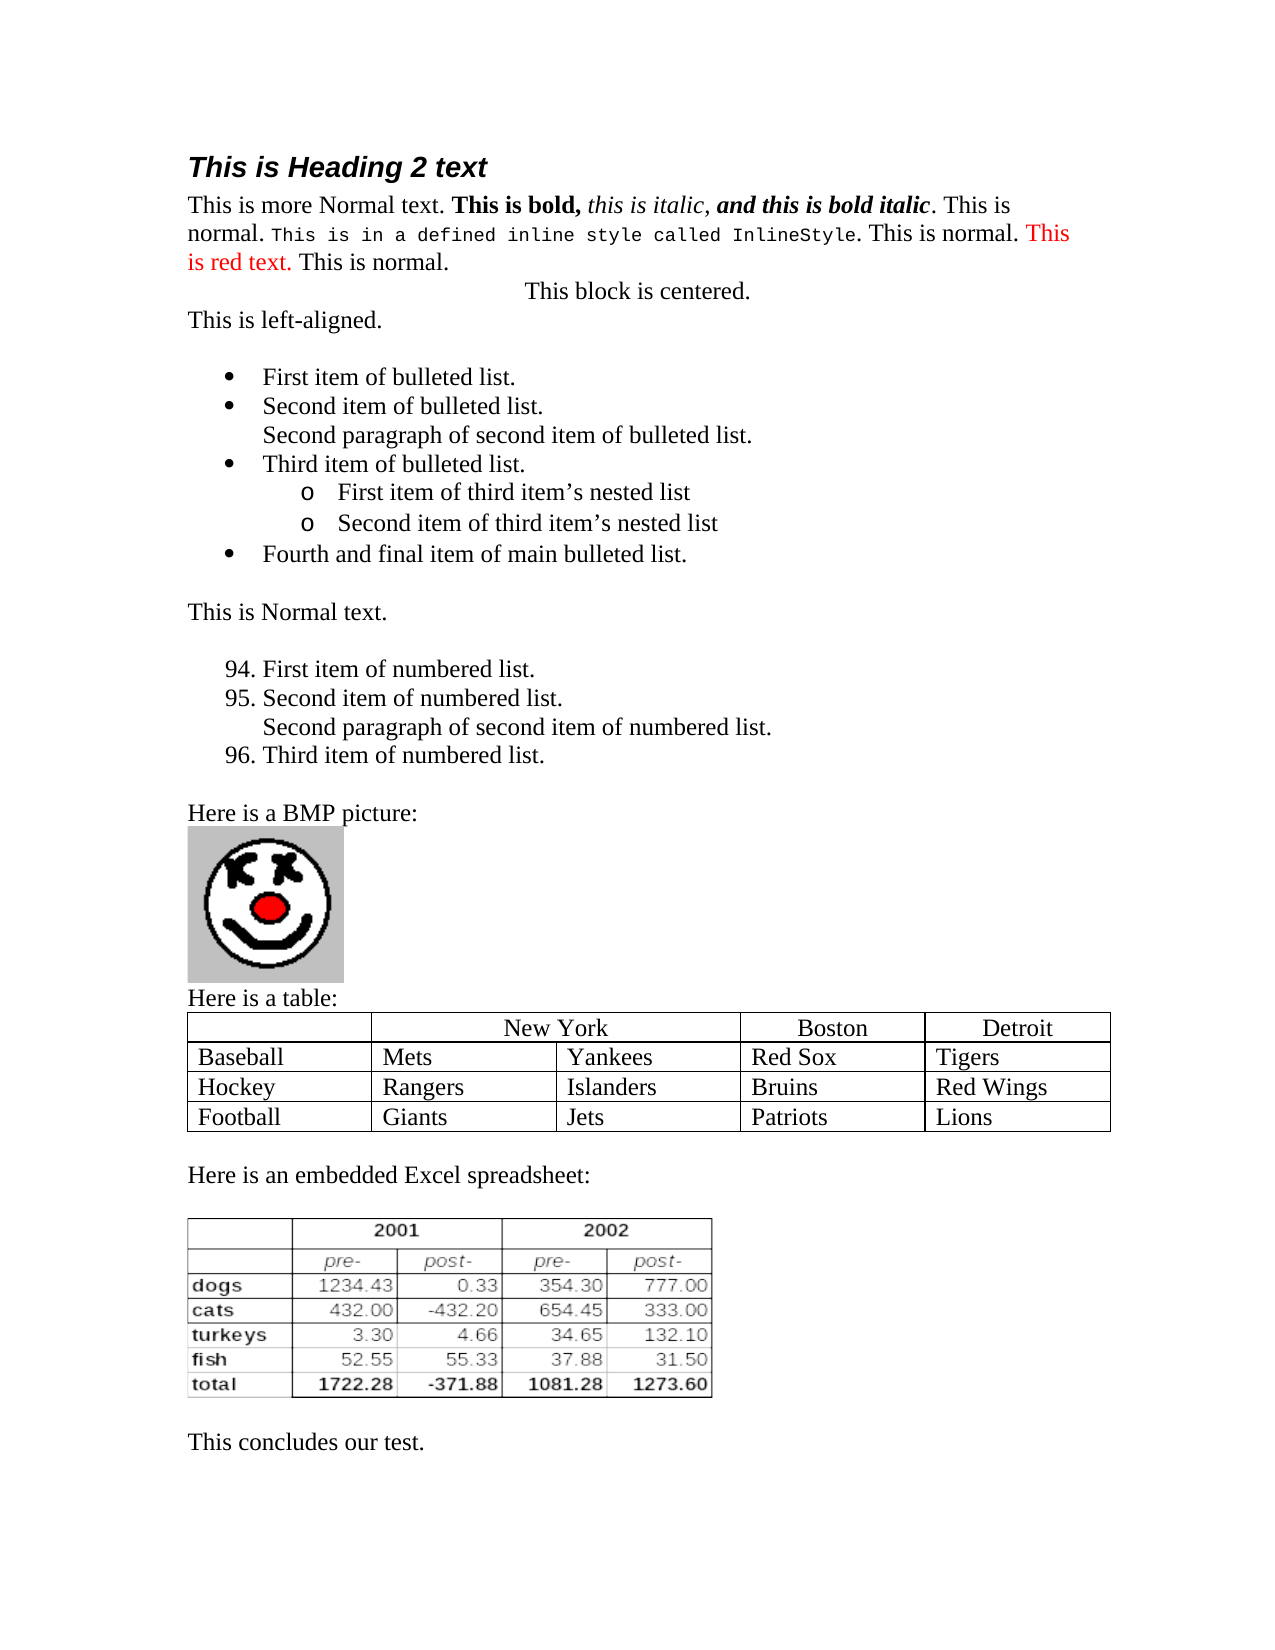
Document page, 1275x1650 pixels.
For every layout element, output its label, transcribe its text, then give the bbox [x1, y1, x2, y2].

table_cell Red Sox [741, 1043, 924, 1071]
text Second paragraph of second item of bulleted list. [262, 420, 1087, 449]
text This is left-aligned. [187, 305, 1087, 334]
table_cell Baseball [188, 1043, 371, 1071]
table_cell Lions [926, 1102, 1110, 1131]
list Second item of third item’s nested list [300, 508, 1087, 539]
table_cell Islanders [557, 1072, 740, 1101]
list Fourth and final item of main bulleted list. [225, 539, 1087, 568]
table_cell Patriots [741, 1102, 924, 1131]
list First item of third item’s nested list [300, 477, 1087, 508]
text Here is an embedded Excel spreadsheet: [187, 1161, 1087, 1189]
table_cell Giants [372, 1102, 556, 1131]
table_header Boston [741, 1013, 924, 1041]
list First item of numbered list. [225, 654, 1087, 683]
table_cell Jets [557, 1102, 740, 1131]
table_cell Tigers [926, 1043, 1110, 1071]
table_cell Football [188, 1102, 371, 1131]
text Here is a BMP picture: [187, 798, 1087, 827]
list Second item of bulleted list. [225, 391, 1087, 420]
text This block is centered. [187, 276, 1087, 305]
table_cell Hockey [188, 1072, 371, 1101]
table_cell Bruins [741, 1072, 924, 1101]
list Third item of numbered list. [225, 740, 1087, 769]
text This is more Normal text. This is bold, this is italic, and this is bold italic. This is normal. This is in a defined inline style called InlineStyle. This is normal. This is red text. This is normal. [187, 190, 1087, 276]
table_header New York [372, 1013, 740, 1041]
text Here is a table: [187, 983, 1087, 1012]
text This is Normal text. [187, 597, 1087, 625]
table_header Detroit [926, 1013, 1110, 1041]
table_cell Mets [372, 1043, 556, 1071]
list Third item of bulleted list. [225, 449, 1087, 477]
table_cell Red Wings [926, 1072, 1110, 1101]
table_header [188, 1013, 371, 1041]
table_cell Yankees [557, 1043, 740, 1071]
list First item of bulleted list. [225, 362, 1087, 391]
subtitle This is Heading 2 text [187, 150, 1087, 183]
text This concludes our test. [187, 1427, 1087, 1455]
list Second item of numbered list. [225, 683, 1087, 712]
text Second paragraph of second item of numbered list. [262, 712, 1087, 740]
table_cell Rangers [372, 1072, 556, 1101]
